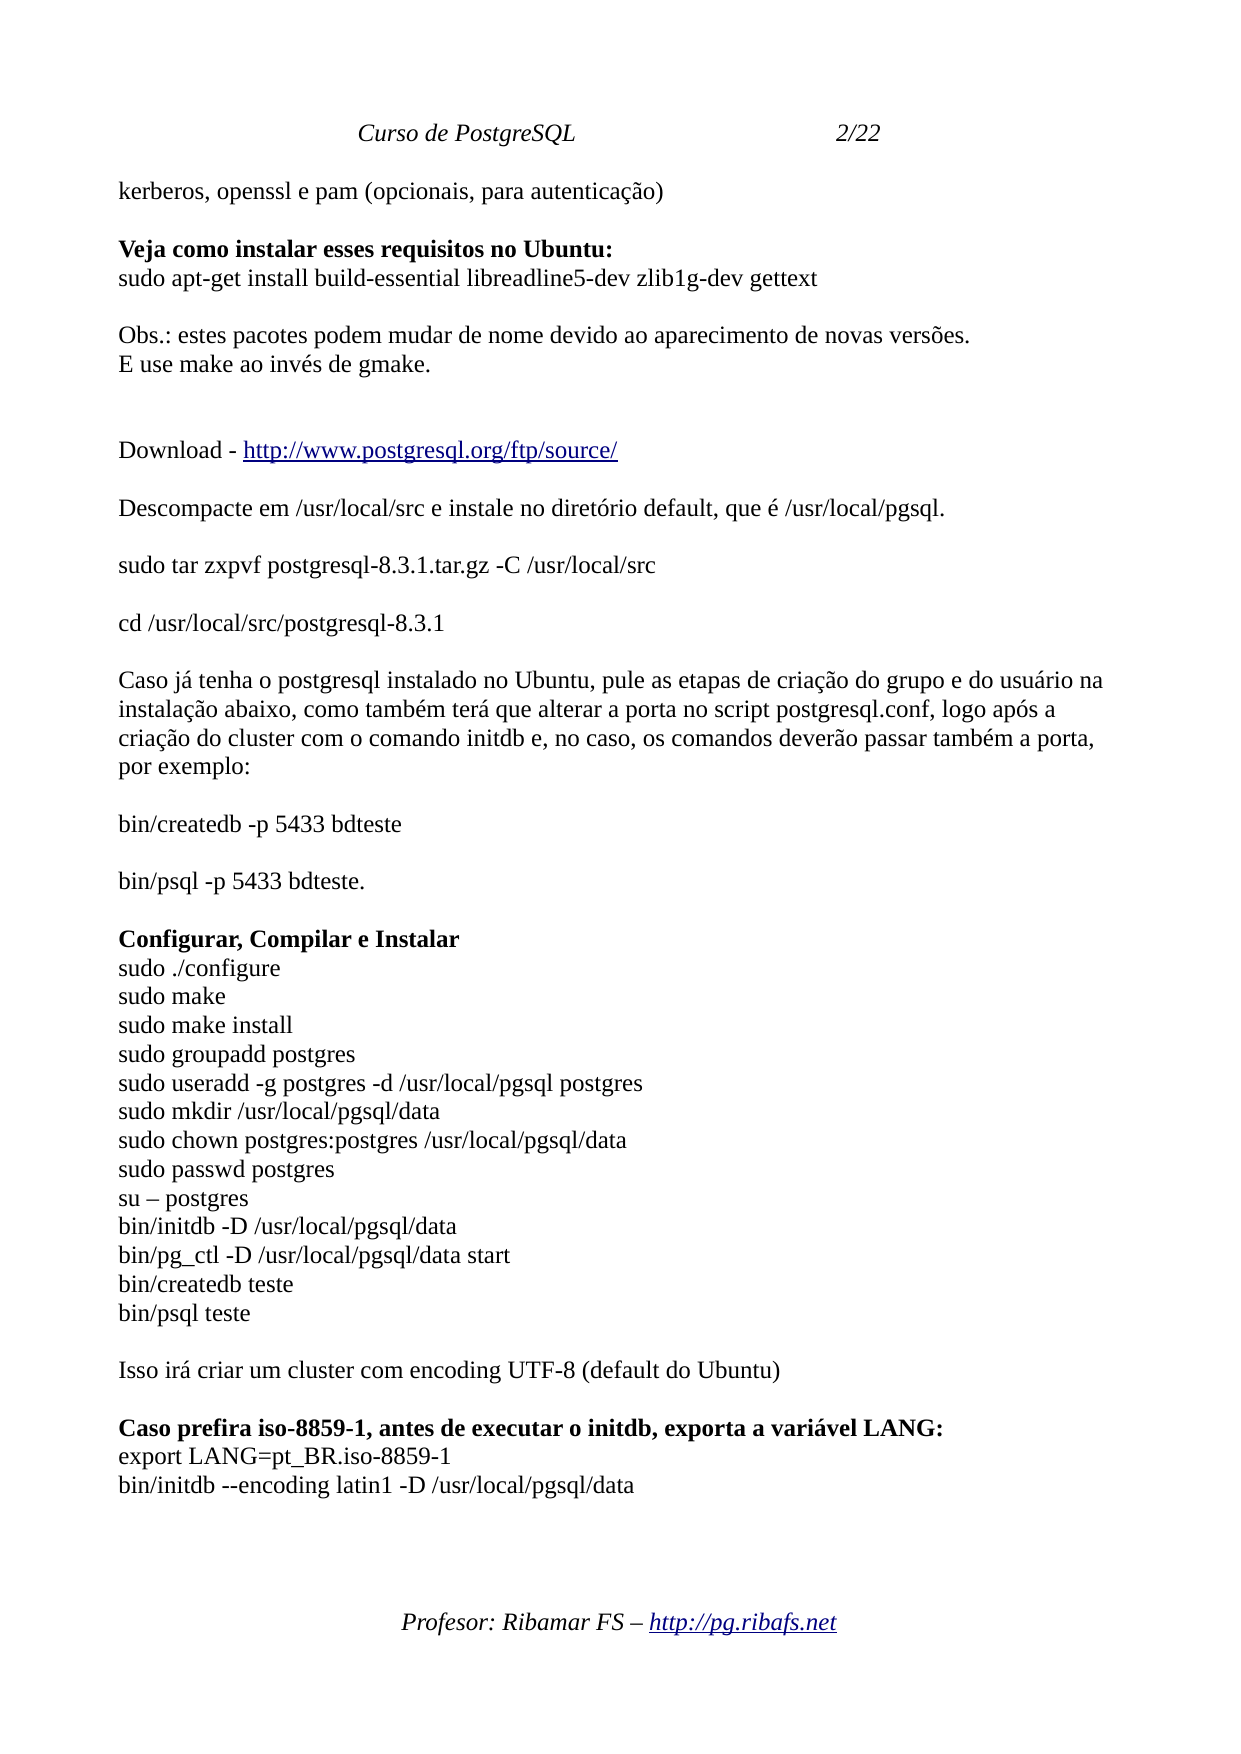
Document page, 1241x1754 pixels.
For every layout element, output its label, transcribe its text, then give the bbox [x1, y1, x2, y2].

text criação do cluster com o comando initdb e, no caso, os comandos deverão passar também a porta, [118, 723, 1122, 751]
text sudo passwd postgres [118, 1154, 1122, 1183]
text bin/createdb teste [118, 1269, 1122, 1298]
text sudo groupadd postgres [118, 1039, 1122, 1068]
text cd /usr/local/src/postgresql-8.3.1 [118, 608, 1122, 636]
text bin/initdb --encoding latin1 -D /usr/local/pgsql/data [118, 1470, 1122, 1499]
text bin/pg_ctl -D /usr/local/pgsql/data start [118, 1240, 1122, 1269]
text bin/createdb -p 5433 bdteste [118, 809, 1122, 838]
text export LANG=pt_BR.iso-8859-1 [118, 1441, 1122, 1470]
text Caso já tenha o postgresql instalado no Ubuntu, pule as etapas de criação do grupo e do usuário na [118, 665, 1122, 694]
text su – postgres [118, 1183, 1122, 1211]
text sudo useradd -g postgres -d /usr/local/pgsql postgres [118, 1068, 1122, 1096]
text por exemplo: [118, 751, 1122, 780]
text sudo ./configure [118, 953, 1122, 981]
text Download - http://www.postgresql.org/ftp/source/ [118, 435, 1122, 464]
text sudo mkdir /usr/local/pgsql/data [118, 1096, 1122, 1125]
text Veja como instalar esses requisitos no Ubuntu: [118, 234, 1122, 263]
text bin/psql -p 5433 bdteste. [118, 866, 1122, 895]
text sudo apt-get install build-essential libreadline5-dev zlib1g-dev gettext [118, 263, 1122, 291]
text sudo chown postgres:postgres /usr/local/pgsql/data [118, 1125, 1122, 1154]
text Caso prefira iso-8859-1, antes de executar o initdb, exporta a variável LANG: [118, 1413, 1122, 1441]
text sudo tar zxpvf postgresql-8.3.1.tar.gz -C /usr/local/src [118, 550, 1122, 579]
text Obs.: estes pacotes podem mudar de nome devido ao aparecimento de novas versões. [118, 320, 1122, 349]
text Configurar, Compilar e Instalar [118, 924, 1122, 953]
text Descompacte em /usr/local/src e instale no diretório default, que é /usr/local/pgsql. [118, 493, 1122, 521]
text bin/initdb -D /usr/local/pgsql/data [118, 1211, 1122, 1240]
text sudo make [118, 981, 1122, 1010]
text E use make ao invés de gmake. [118, 349, 1122, 378]
text bin/psql teste [118, 1298, 1122, 1326]
text Isso irá criar um cluster com encoding UTF-8 (default do Ubuntu) [118, 1355, 1122, 1384]
text instalação abaixo, como também terá que alterar a porta no script postgresql.conf, logo após a [118, 694, 1122, 723]
text sudo make install [118, 1010, 1122, 1039]
text kerberos, openssl e pam (opcionais, para autenticação) [118, 176, 1122, 205]
